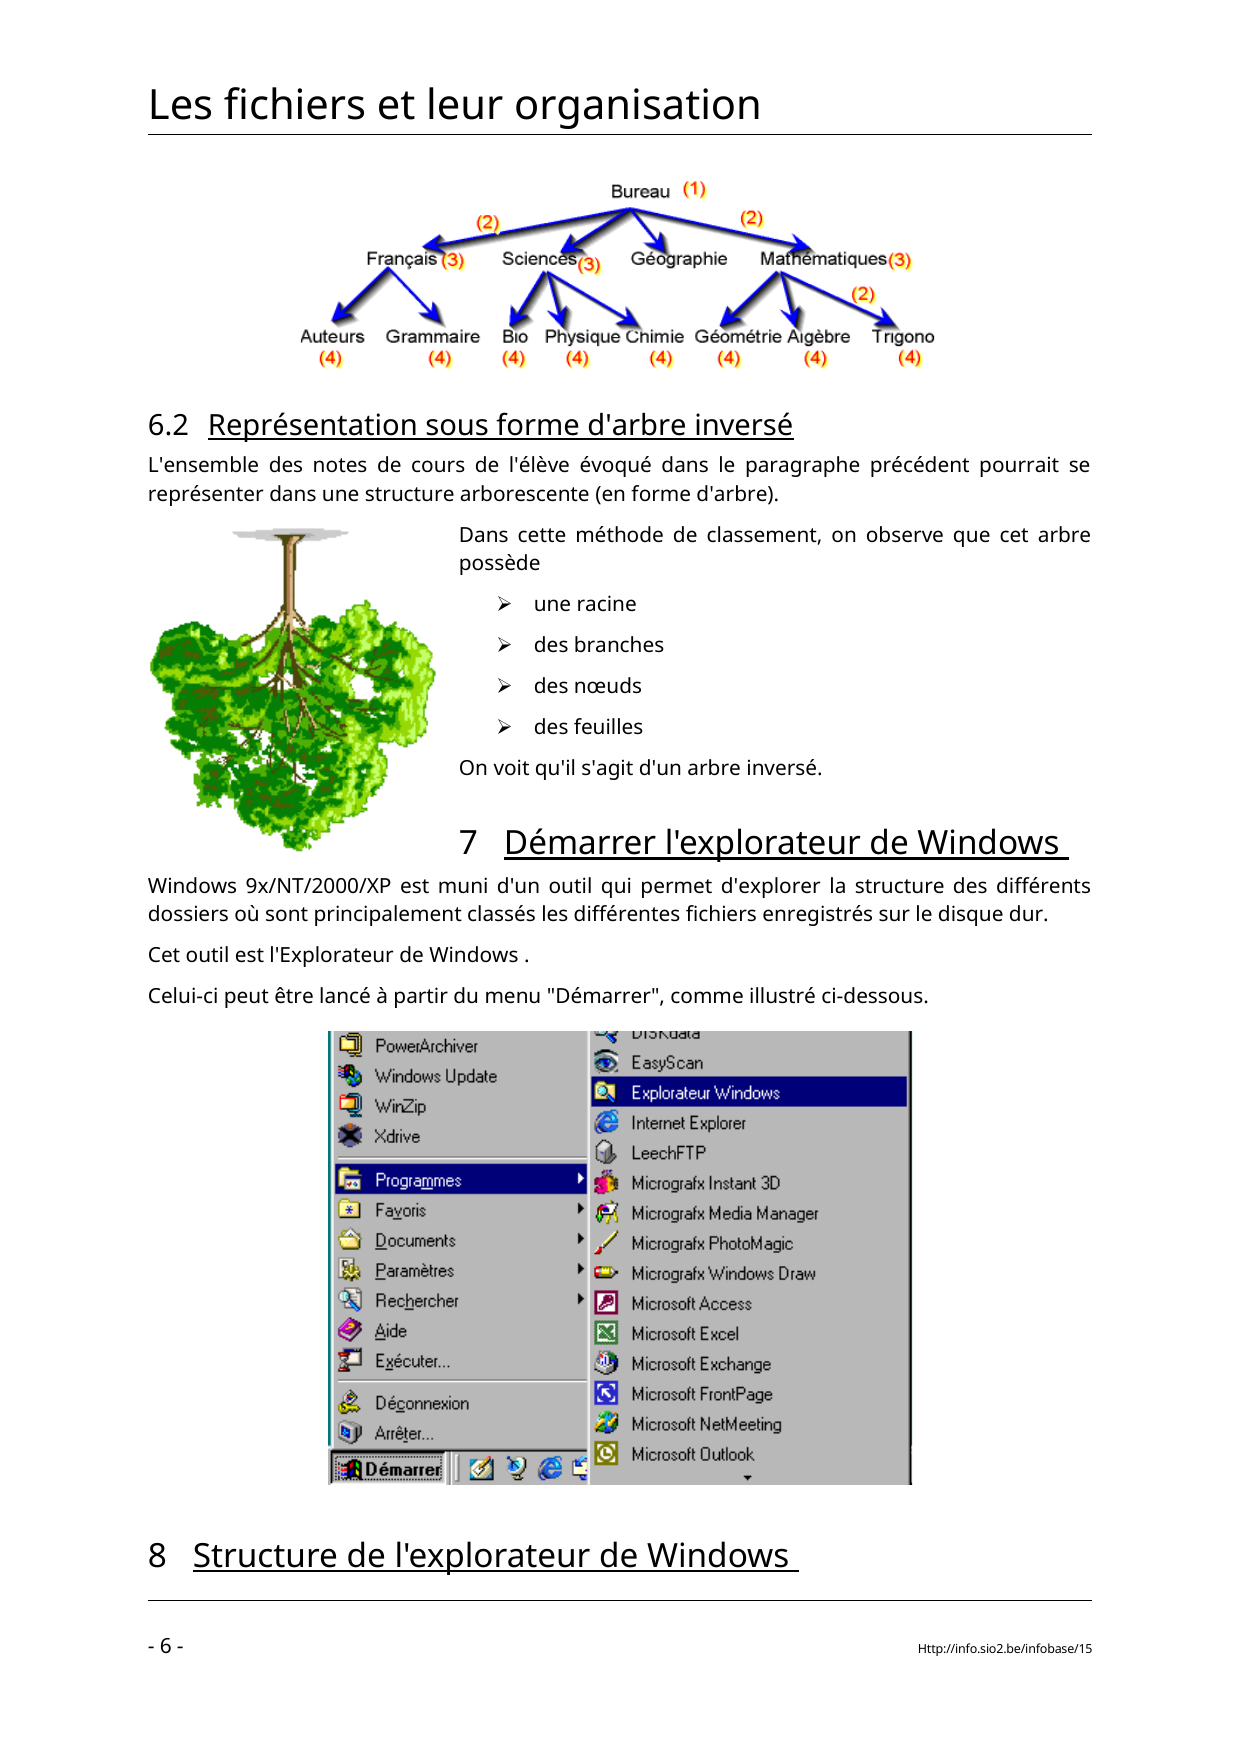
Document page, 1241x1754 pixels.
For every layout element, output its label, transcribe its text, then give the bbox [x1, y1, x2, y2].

list une racine [440, 589, 1092, 618]
list des branches [440, 630, 1092, 659]
text Dans cette méthode de classement, on observe que cet arbre possède [148, 520, 1092, 854]
subtitle Démarrer l'explorateur de Windows [148, 819, 1092, 864]
list des nœuds [440, 671, 1092, 700]
text L'ensemble des notes de cours de l'élève évoqué dans le paragraphe précédent pourrait se représenter dans une structure arborescente (en forme d'arbre). [148, 451, 1092, 507]
text Celui-ci peut être lancé à partir du menu "Démarrer", comme illustré ci-dessous. [148, 981, 1092, 1009]
text Cet outil est l'Explorateur de Windows . [148, 940, 1092, 968]
picture [328, 1031, 913, 1485]
subtitle Structure de l'explorateur de Windows [148, 1531, 1092, 1577]
picture [149, 521, 439, 853]
subtitle Représentation sous forme d'arbre inversé [148, 405, 1092, 444]
text On voit qu'il s'agit d'un arbre inversé. [440, 753, 1092, 782]
picture [300, 178, 940, 371]
list des feuilles [440, 712, 1092, 741]
text Windows 9x/NT/2000/XP est muni d'un outil qui permet d'explorer la structure des différents dossiers où sont principalement classés les différentes fichiers enregistrés sur le disque dur. [148, 871, 1092, 928]
